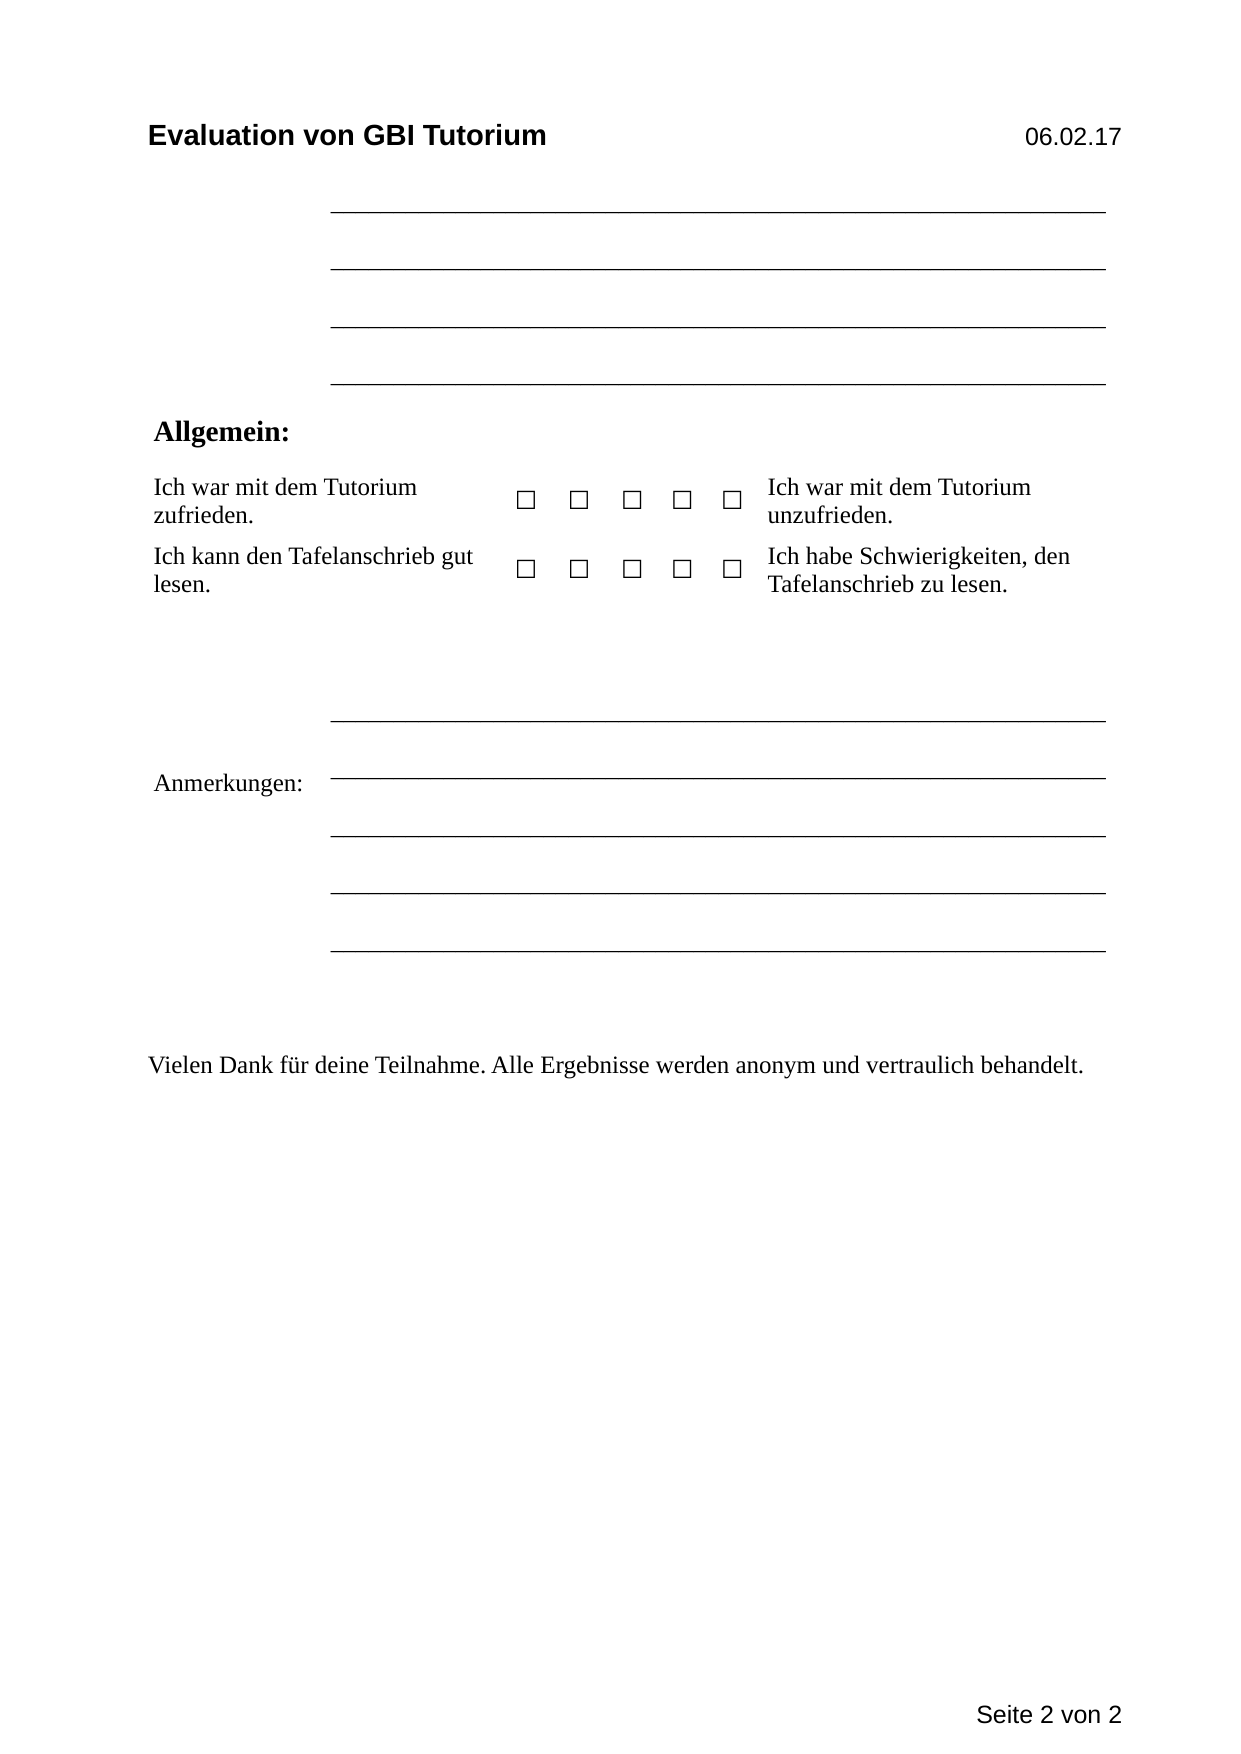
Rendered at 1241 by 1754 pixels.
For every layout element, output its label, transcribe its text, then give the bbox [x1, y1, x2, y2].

table_cell [502, 394, 555, 466]
table_cell Ich habe Schwierigkeiten, den Tafelanschrieb zu lesen. [762, 535, 1123, 604]
table_cell [662, 961, 708, 1001]
table_cell ☐ [709, 466, 762, 535]
table_cell [555, 961, 608, 1001]
table_cell ☐ [609, 535, 662, 604]
table_cell ☐ [662, 466, 708, 535]
table_cell [762, 394, 1123, 466]
table_cell [662, 394, 708, 466]
table_cell ______________________________________________________________________________________________________________________________________________________________________________________________________________________________________________________________________________________________________________________ [325, 604, 1123, 961]
table_cell [762, 961, 1123, 1001]
table_cell Ich war mit dem Tutorium unzufrieden. [762, 466, 1123, 535]
table_cell [609, 961, 662, 1001]
table_cell ☐ [502, 466, 555, 535]
table_cell [148, 961, 502, 1001]
table_cell [709, 961, 762, 1001]
table_cell ☐ [609, 466, 662, 535]
table_cell [148, 181, 325, 394]
text Vielen Dank für deine Teilnahme. Alle Ergebnisse werden anonym und vertraulich behandelt. [148, 1050, 1122, 1078]
table_cell [502, 961, 555, 1001]
table_cell [709, 394, 762, 466]
table_cell [555, 394, 608, 466]
table_cell Anmerkungen: [148, 604, 325, 961]
table_cell ☐ [555, 535, 608, 604]
table_cell ☐ [555, 466, 608, 535]
table_cell ☐ [502, 535, 555, 604]
table_cell Allgemein: [148, 394, 502, 466]
table_cell [609, 394, 662, 466]
table_cell ☐ [662, 535, 708, 604]
table_cell Ich kann den Tafelanschrieb gut lesen. [148, 535, 502, 604]
table_cell ________________________________________________________________________________________________________________________________________________________________________________________________________________________________________________________ [325, 181, 1123, 394]
table_cell ☐ [709, 535, 762, 604]
table_cell Ich war mit dem Tutorium zufrieden. [148, 466, 502, 535]
